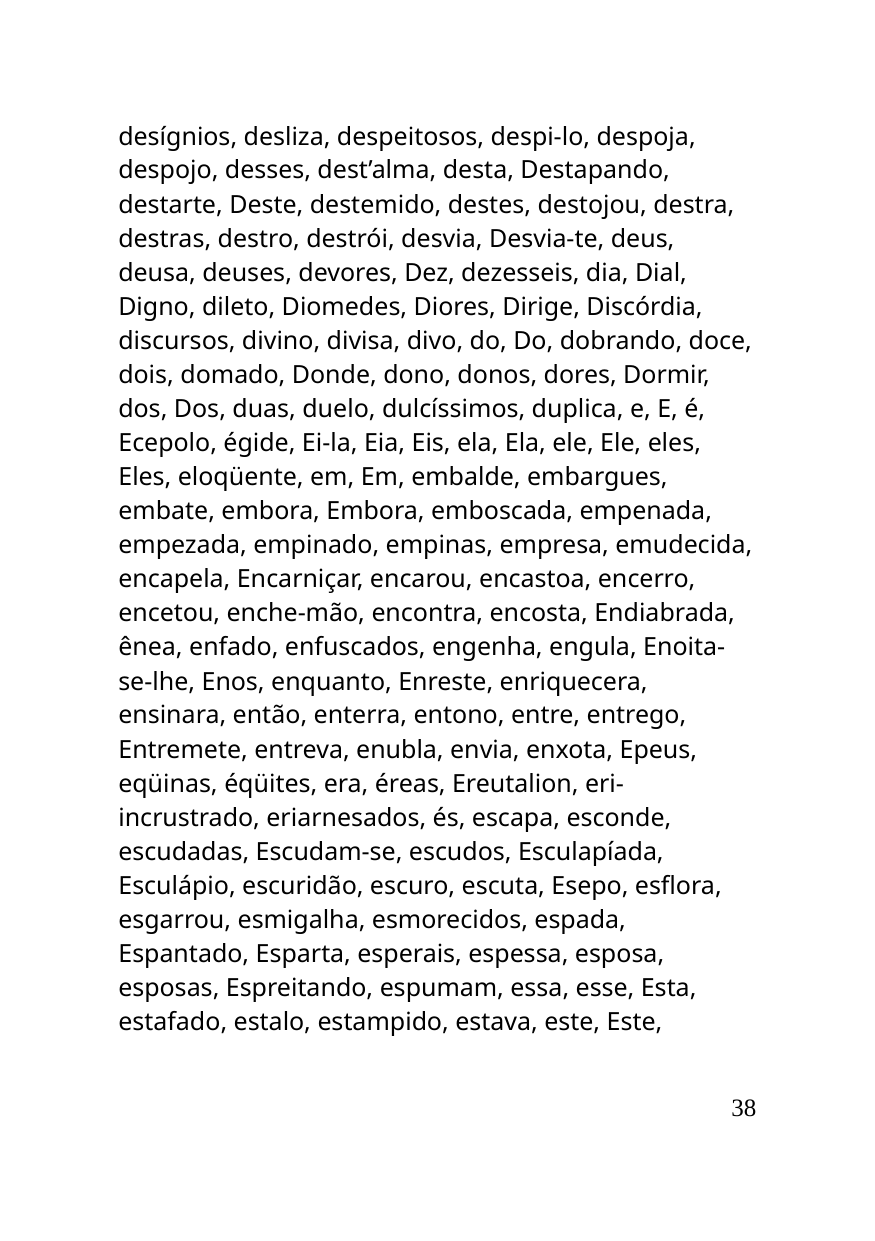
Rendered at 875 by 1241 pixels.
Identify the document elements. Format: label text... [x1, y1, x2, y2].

text desígnios, desliza, despeitosos, despi-lo, despoja, despojo, desses, dest’alma, desta, Destapando, destarte, Deste, destemido, destes, destojou, destra, destras, destro, destrói, desvia, Desvia-te, deus, deusa, deuses, devores, Dez, dezesseis, dia, Dial, Digno, dileto, Diomedes, Diores, Dirige, Discórdia, discursos, divino, divisa, divo, do, Do, dobrando, doce, dois, domado, Donde, dono, donos, dores, Dormir, dos, Dos, duas, duelo, dulcíssimos, duplica, e, E, é, Ecepolo, égide, Ei-la, Eia, Eis, ela, Ela, ele, Ele, eles, Eles, eloqüente, em, Em, embalde, embargues, embate, embora, Embora, emboscada, empenada, empezada, empinado, empinas, empresa, emudecida, encapela, Encarniçar, encarou, encastoa, encerro, encetou, enche-mão, encontra, encosta, Endiabrada, ênea, enfado, enfuscados, engenha, engula, Enoita-se-lhe, Enos, enquanto, Enreste, enriquecera, ensinara, então, enterra, entono, entre, entrego, Entremete, entreva, enubla, envia, enxota, Epeus, eqüinas, éqüites, era, éreas, Ereutalion, eri-incrustrado, eriarnesados, és, escapa, esconde, escudadas, Escudam-se, escudos, Esculapíada, Esculápio, escuridão, escuro, escuta, Esepo, esflora, esgarrou, esmigalha, esmorecidos, espada, Espantado, Esparta, esperais, espessa, esposa, esposas, Espreitando, espumam, essa, esse, Esta, estafado, estalo, estampido, estava, este, Este, [118, 118, 756, 1038]
